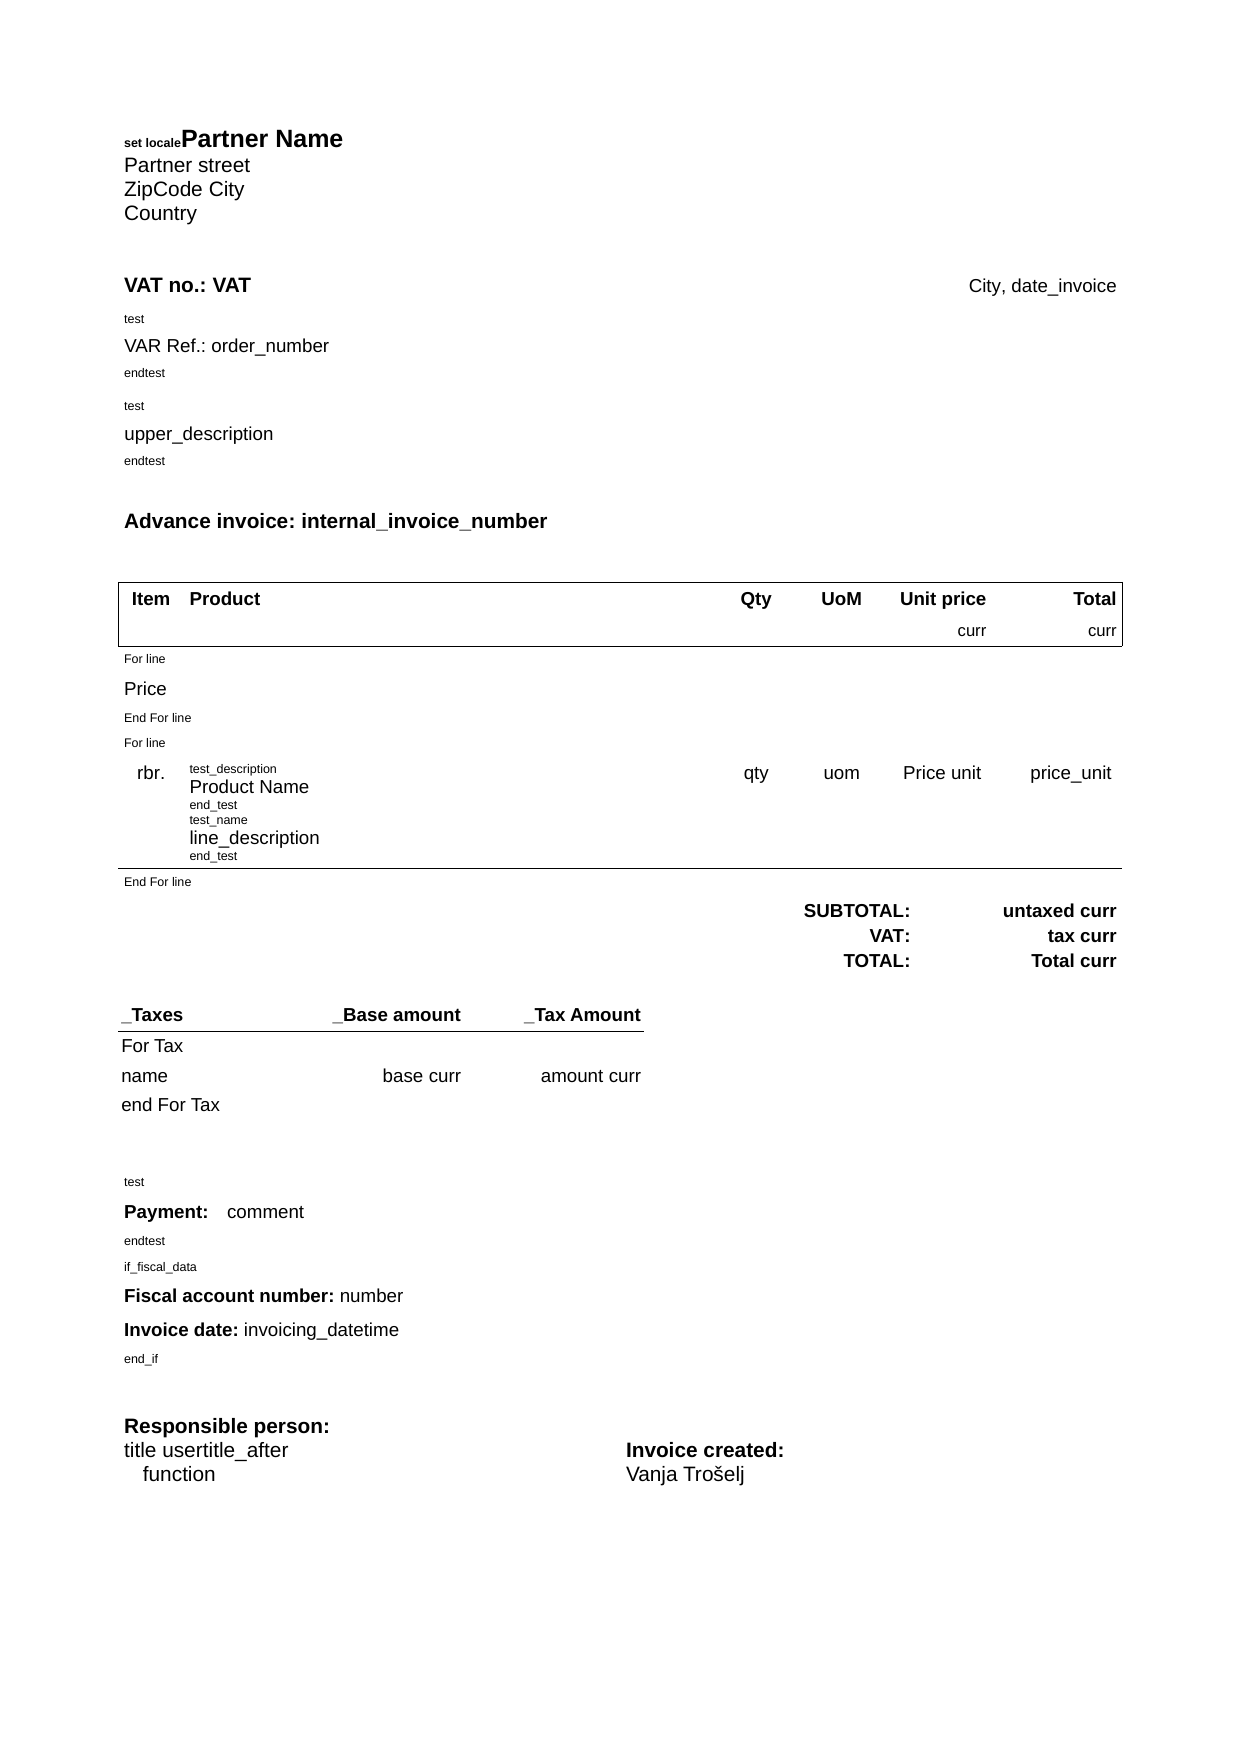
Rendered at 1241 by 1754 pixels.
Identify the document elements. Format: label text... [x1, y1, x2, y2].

table_cell Payment: [118, 1195, 221, 1228]
table_cell endtest [118, 357, 718, 390]
table_cell [804, 615, 879, 646]
table_cell Price [118, 672, 1122, 704]
table_header set localePartner Name Partner street ZipCode City Country VAT no.: VAT [118, 118, 720, 302]
table_header Item [119, 583, 184, 615]
table_header UoM [804, 583, 879, 615]
table_cell [924, 1091, 1122, 1121]
table_header Qty [709, 583, 803, 615]
table_cell [184, 615, 709, 646]
table_cell [718, 503, 1120, 538]
table_cell test_description Product Name end_test test_name line_description end_test [184, 756, 709, 868]
table_cell [644, 1031, 924, 1062]
table_cell curr [880, 615, 992, 646]
table_header [924, 1001, 1122, 1031]
table_cell For line [118, 730, 1122, 756]
table_cell upper_description [118, 423, 1120, 444]
table_cell name [118, 1062, 283, 1091]
table_header [644, 1001, 924, 1031]
table_cell VAR Ref.: order_number [118, 335, 1120, 357]
table_cell For line [118, 647, 1122, 672]
table_cell [718, 477, 1120, 503]
table_cell uom [804, 756, 879, 868]
table_cell Price unit [880, 756, 992, 868]
table_header _Tax Amount [464, 1001, 643, 1031]
table_cell base curr [284, 1062, 463, 1091]
table_cell [644, 1062, 924, 1091]
table_cell [718, 357, 1120, 390]
table_header untaxed curr tax curr Total curr [916, 894, 1122, 977]
table_header if_fiscal_data [118, 1254, 1122, 1279]
table_cell endtest [118, 444, 718, 477]
table_cell end_if [118, 1346, 1122, 1371]
table_cell Invoice date: invoicing_datetime [118, 1313, 1122, 1346]
table_cell End For line [118, 705, 1122, 730]
table_cell Fiscal account number: number [118, 1280, 1122, 1313]
table_header Unit price [880, 583, 992, 615]
table_cell price_unit [992, 756, 1122, 868]
table_header Product [184, 583, 709, 615]
table_cell [718, 390, 1120, 423]
table_cell [709, 615, 803, 646]
table_cell Responsible person: title usertitle_after function [118, 1409, 620, 1492]
table_cell [718, 444, 1120, 477]
table_header _Taxes [118, 1001, 283, 1031]
table_header Total [992, 583, 1122, 615]
table_cell qty [709, 756, 803, 868]
table_header test [118, 1169, 1122, 1195]
table_cell For Tax [118, 1032, 643, 1062]
table_cell comment [221, 1195, 1122, 1228]
table_cell test [118, 390, 718, 423]
table_cell end For Tax [118, 1091, 643, 1121]
table_cell [118, 1371, 1122, 1409]
table_header _Base amount [284, 1001, 463, 1031]
table_cell rbr. [118, 756, 184, 868]
table_header City, date_invoice [720, 118, 1122, 302]
table_cell Invoice created: Vanja Trošelj [620, 1409, 1122, 1492]
table_header [718, 302, 1120, 335]
table_cell [924, 1062, 1122, 1091]
table_cell curr [992, 615, 1122, 646]
table_cell amount curr [464, 1062, 643, 1091]
table_cell End For line [118, 869, 1122, 894]
table_cell [118, 477, 718, 503]
table_cell Advance invoice: internal_invoice_number [118, 503, 718, 538]
table_cell [644, 1091, 924, 1121]
table_cell [924, 1031, 1122, 1062]
table_header test [118, 302, 718, 335]
table_cell endtest [118, 1228, 1122, 1254]
table_cell [119, 615, 184, 646]
table_header SUBTOTAL: VAT: TOTAL: [118, 894, 916, 977]
